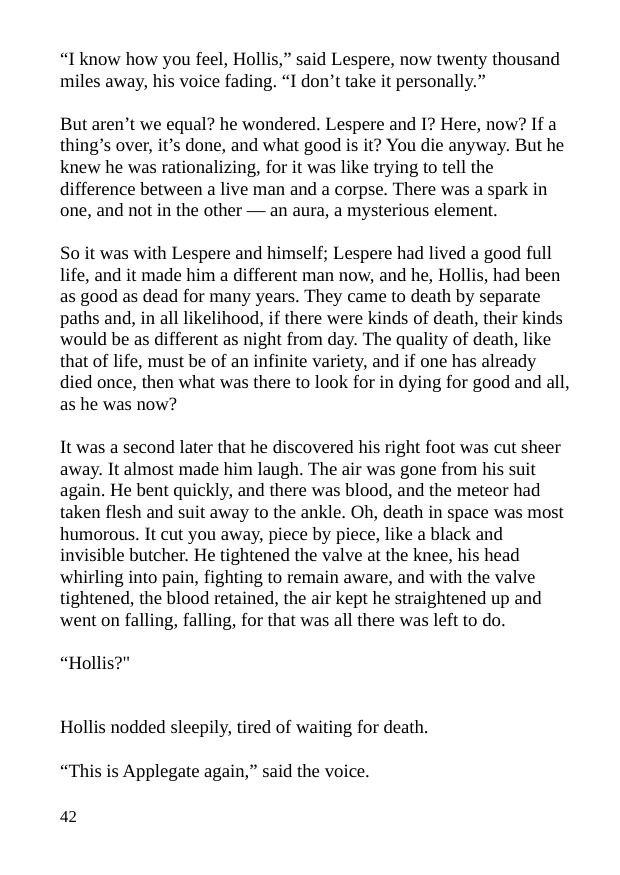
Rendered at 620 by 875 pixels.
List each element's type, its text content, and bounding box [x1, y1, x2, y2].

text Hollis nodded sleepily, tired of waiting for death. “This is Applegate again,” said the voice. [60, 673, 571, 781]
text “I know how you feel, Hollis,” said Lespere, now twenty thousand miles away, his voice fading. “I don’t take it personally.” But aren’t we equal? he wondered. Lespere and I? Here, now? If a thing’s over, it’s done, and what good is it? You die anyway. But he knew he was rationalizing, for it was like trying to tell the difference between a live man and a corpse. There was a spark in one, and not in the other — an aura, a mysterious element. So it was with Lespere and himself; Lespere had lived a good full life, and it made him a different man now, and he, Hollis, had been as good as dead for many years. They came to death by separate paths and, in all likelihood, if there were kinds of death, their kinds would be as different as night from day. The quality of death, like that of life, must be of an infinite variety, and if one has already died once, then what was there to look for in dying for good and all, as he was now? It was a second later that he discovered his right foot was cut sheer away. It almost made him laugh. The air was gone from his suit again. He bent quickly, and there was blood, and the meteor had taken flesh and suit away to the ankle. Oh, death in space was most humorous. It cut you away, piece by piece, like a black and invisible butcher. He tightened the valve at the knee, his head whirling into pain, fighting to remain aware, and with the valve tightened, the blood retained, the air kept he straightened up and went on falling, falling, for that was all there was left to do. “Hollis?" [60, 48, 571, 673]
